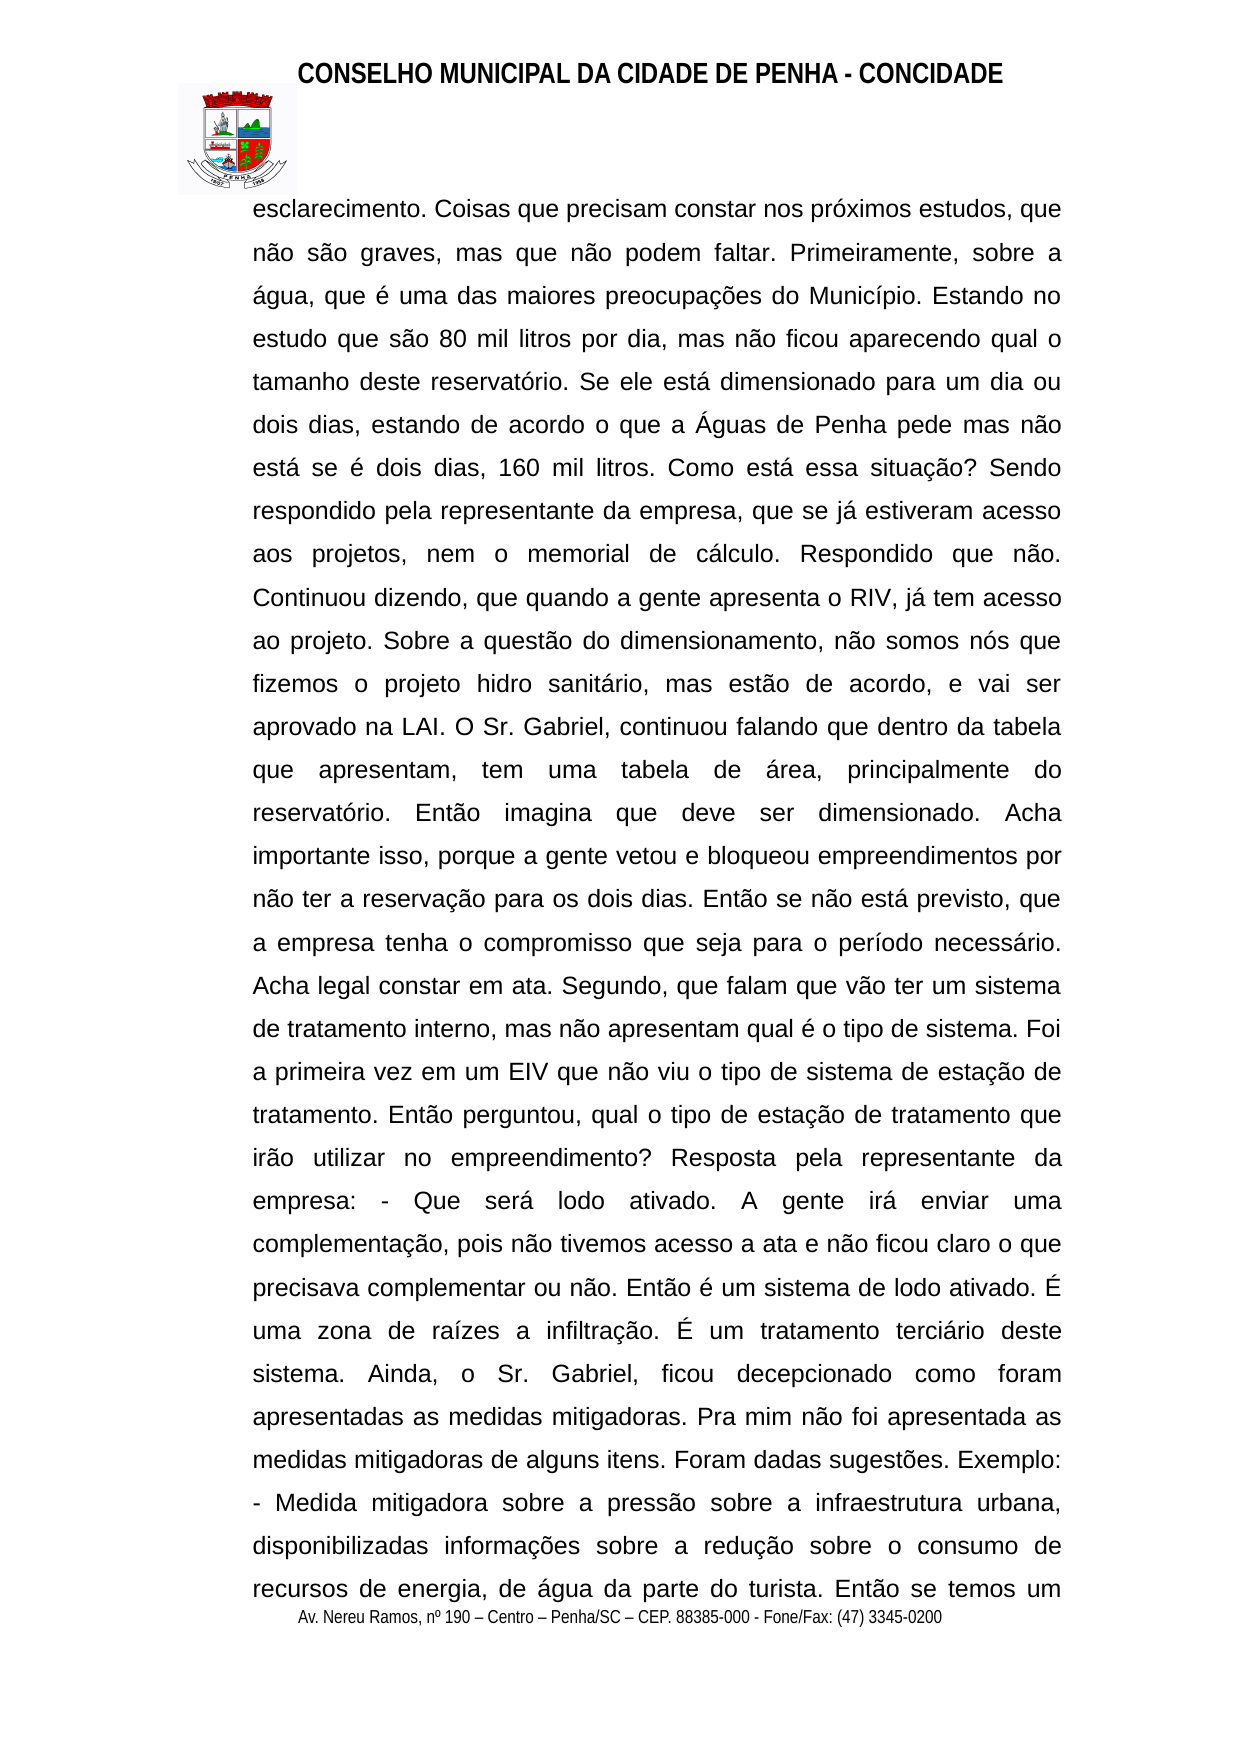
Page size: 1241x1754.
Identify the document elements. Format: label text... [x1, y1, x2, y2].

list esclarecimento. Coisas que precisam constar nos próximos estudos, que não são graves, mas que não podem faltar. Primeiramente, sobre a água, que é uma das maiores preocupações do Município. Estando no estudo que são 80 mil litros por dia, mas não ficou aparecendo qual o tamanho deste reservatório. Se ele está dimensionado para um dia ou dois dias, estando de acordo o que a Águas de Penha pede mas não está se é dois dias, 160 mil litros. Como está essa situação? Sendo respondido pela representante da empresa, que se já estiveram acesso aos projetos, nem o memorial de cálculo. Respondido que não. Continuou dizendo, que quando a gente apresenta o RIV, já tem acesso ao projeto. Sobre a questão do dimensionamento, não somos nós que fizemos o projeto hidro sanitário, mas estão de acordo, e vai ser aprovado na LAI. O Sr. Gabriel, continuou falando que dentro da tabela que apresentam, tem uma tabela de área, principalmente do reservatório. Então imagina que deve ser dimensionado. Acha importante isso, porque a gente vetou e bloqueou empreendimentos por não ter a reservação para os dois dias. Então se não está previsto, que a empresa tenha o compromisso que seja para o período necessário. Acha legal constar em ata. Segundo, que falam que vão ter um sistema de tratamento interno, mas não apresentam qual é o tipo de sistema. Foi a primeira vez em um EIV que não viu o tipo de sistema de estação de tratamento. Então perguntou, qual o tipo de estação de tratamento que irão utilizar no empreendimento? Resposta pela representante da empresa: - Que será lodo ativado. A gente irá enviar uma complementação, pois não tivemos acesso a ata e não ficou claro o que precisava complementar ou não. Então é um sistema de lodo ativado. É uma zona de raízes a infiltração. É um tratamento terciário deste sistema. Ainda, o Sr. Gabriel, ficou decepcionado como foram apresentadas as medidas mitigadoras. Pra mim não foi apresentada as medidas mitigadoras de alguns itens. Foram dadas sugestões. Exemplo: - Medida mitigadora sobre a pressão sobre a infraestrutura urbana, disponibilizadas informações sobre a redução sobre o consumo de recursos de energia, de água da parte do turista. Então se temos um [252, 194, 1063, 1603]
